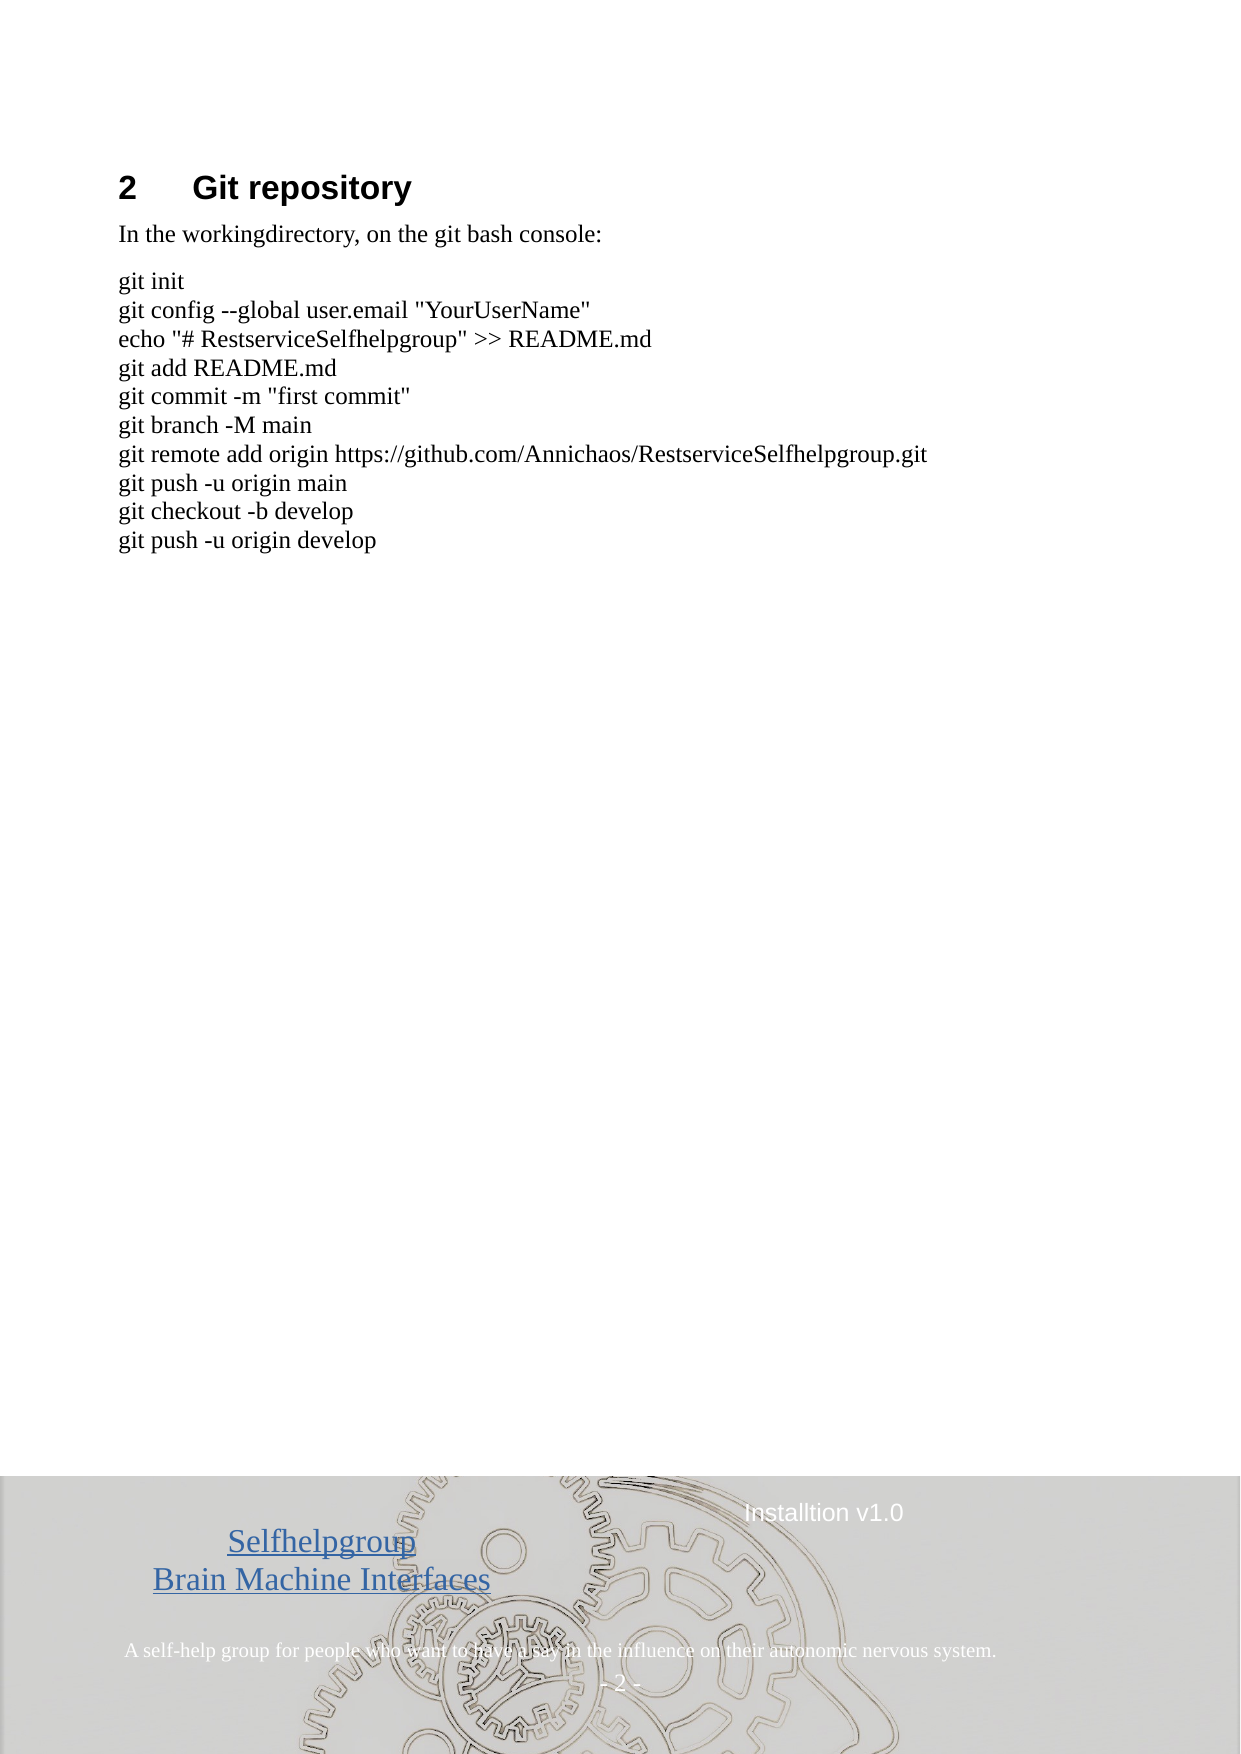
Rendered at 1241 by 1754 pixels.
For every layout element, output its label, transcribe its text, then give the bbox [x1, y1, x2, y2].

text git push -u origin develop [118, 525, 1122, 554]
text echo "# RestserviceSelfhelpgroup" >> README.md [118, 324, 1122, 353]
subtitle Git repository [118, 168, 1122, 206]
text git commit -m "first commit" [118, 381, 1122, 410]
text git init [118, 266, 1122, 295]
text git add README.md [118, 353, 1122, 381]
picture [0, 1476, 1241, 1615]
text git checkout -b develop [118, 496, 1122, 525]
text git push -u origin main [118, 468, 1122, 496]
text git config --global user.email "YourUserName" [118, 295, 1122, 324]
text git remote add origin https://github.com/Annichaos/RestserviceSelfhelpgroup.git [118, 439, 1122, 468]
text In the workingdirectory, on the git bash console: [118, 219, 1122, 248]
text git branch -M main [118, 410, 1122, 439]
